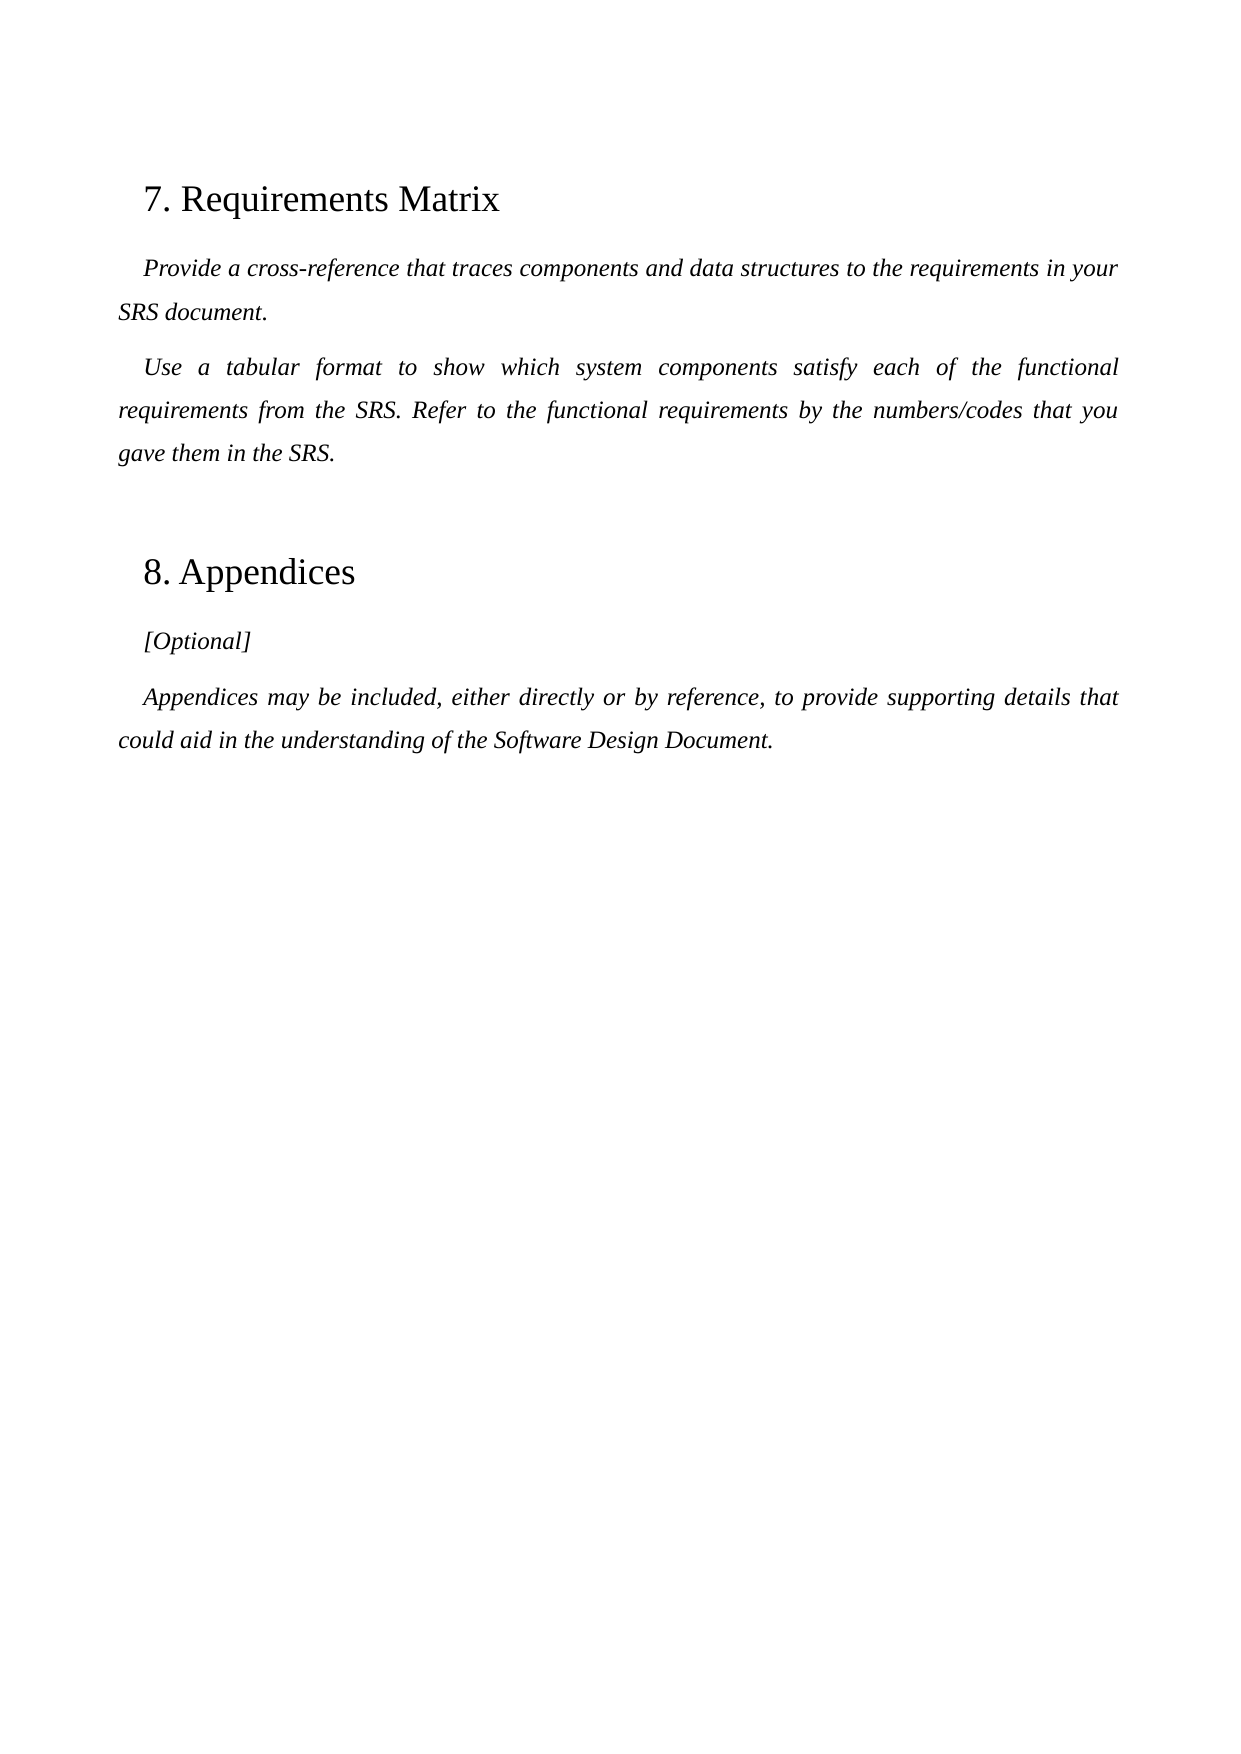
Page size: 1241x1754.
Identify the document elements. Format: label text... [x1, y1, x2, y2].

text Use a tabular format to show which system components satisfy each of the functional requirements from the SRS. Refer to the functional requirements by the numbers/codes that you gave them in the SRS. [118, 352, 1122, 467]
text Appendices may be included, either directly or by reference, to provide supporting details that could aid in the understanding of the Software Design Document. [118, 682, 1122, 754]
text 8. Appendices [118, 549, 1122, 592]
text [Optional] [118, 626, 1122, 655]
text 7. Requirements Matrix [118, 176, 1122, 219]
text Provide a cross-reference that traces components and data structures to the requirements in your SRS document. [118, 253, 1122, 325]
